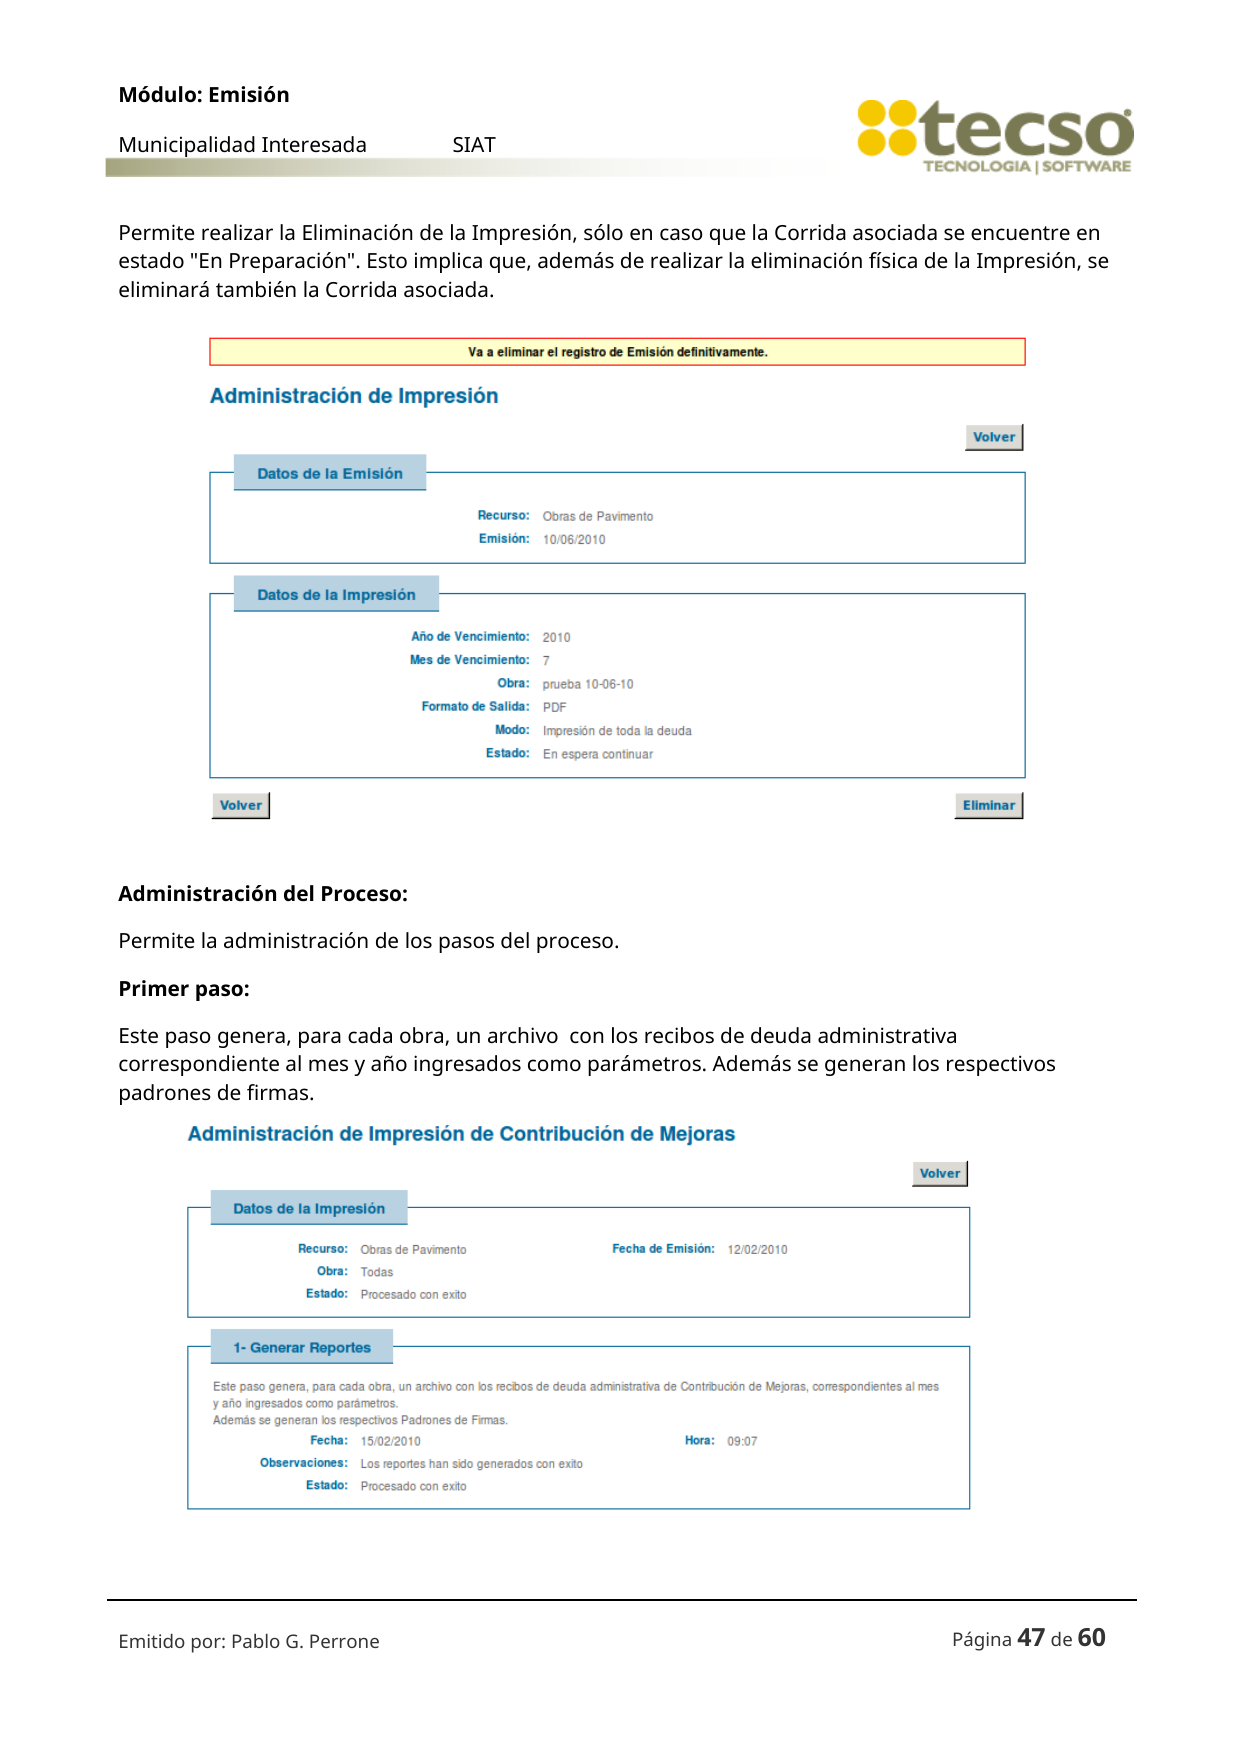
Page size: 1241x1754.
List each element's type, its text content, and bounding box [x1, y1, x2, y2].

picture [199, 325, 1041, 832]
picture [105, 100, 1134, 177]
text Permite la administración de los pasos del proceso. [118, 926, 1122, 955]
text Permite realizar la Eliminación de la Impresión, sólo en caso que la Corrida asociada se encuentre en estado "En Preparación". Esto implica que, además de realizar la eliminación física de la Impresión, se eliminará también la Corrida asociada. [118, 218, 1122, 303]
text Administración del Proceso: [118, 879, 1122, 908]
text Este paso genera, para cada obra, un archivo con los recibos de deuda administrativa correspondiente al mes y año ingresados como parámetros. Además se generan los respectivos padrones de firmas. [118, 1021, 1122, 1106]
text Primer paso: [118, 974, 1122, 1002]
picture [184, 1115, 986, 1514]
